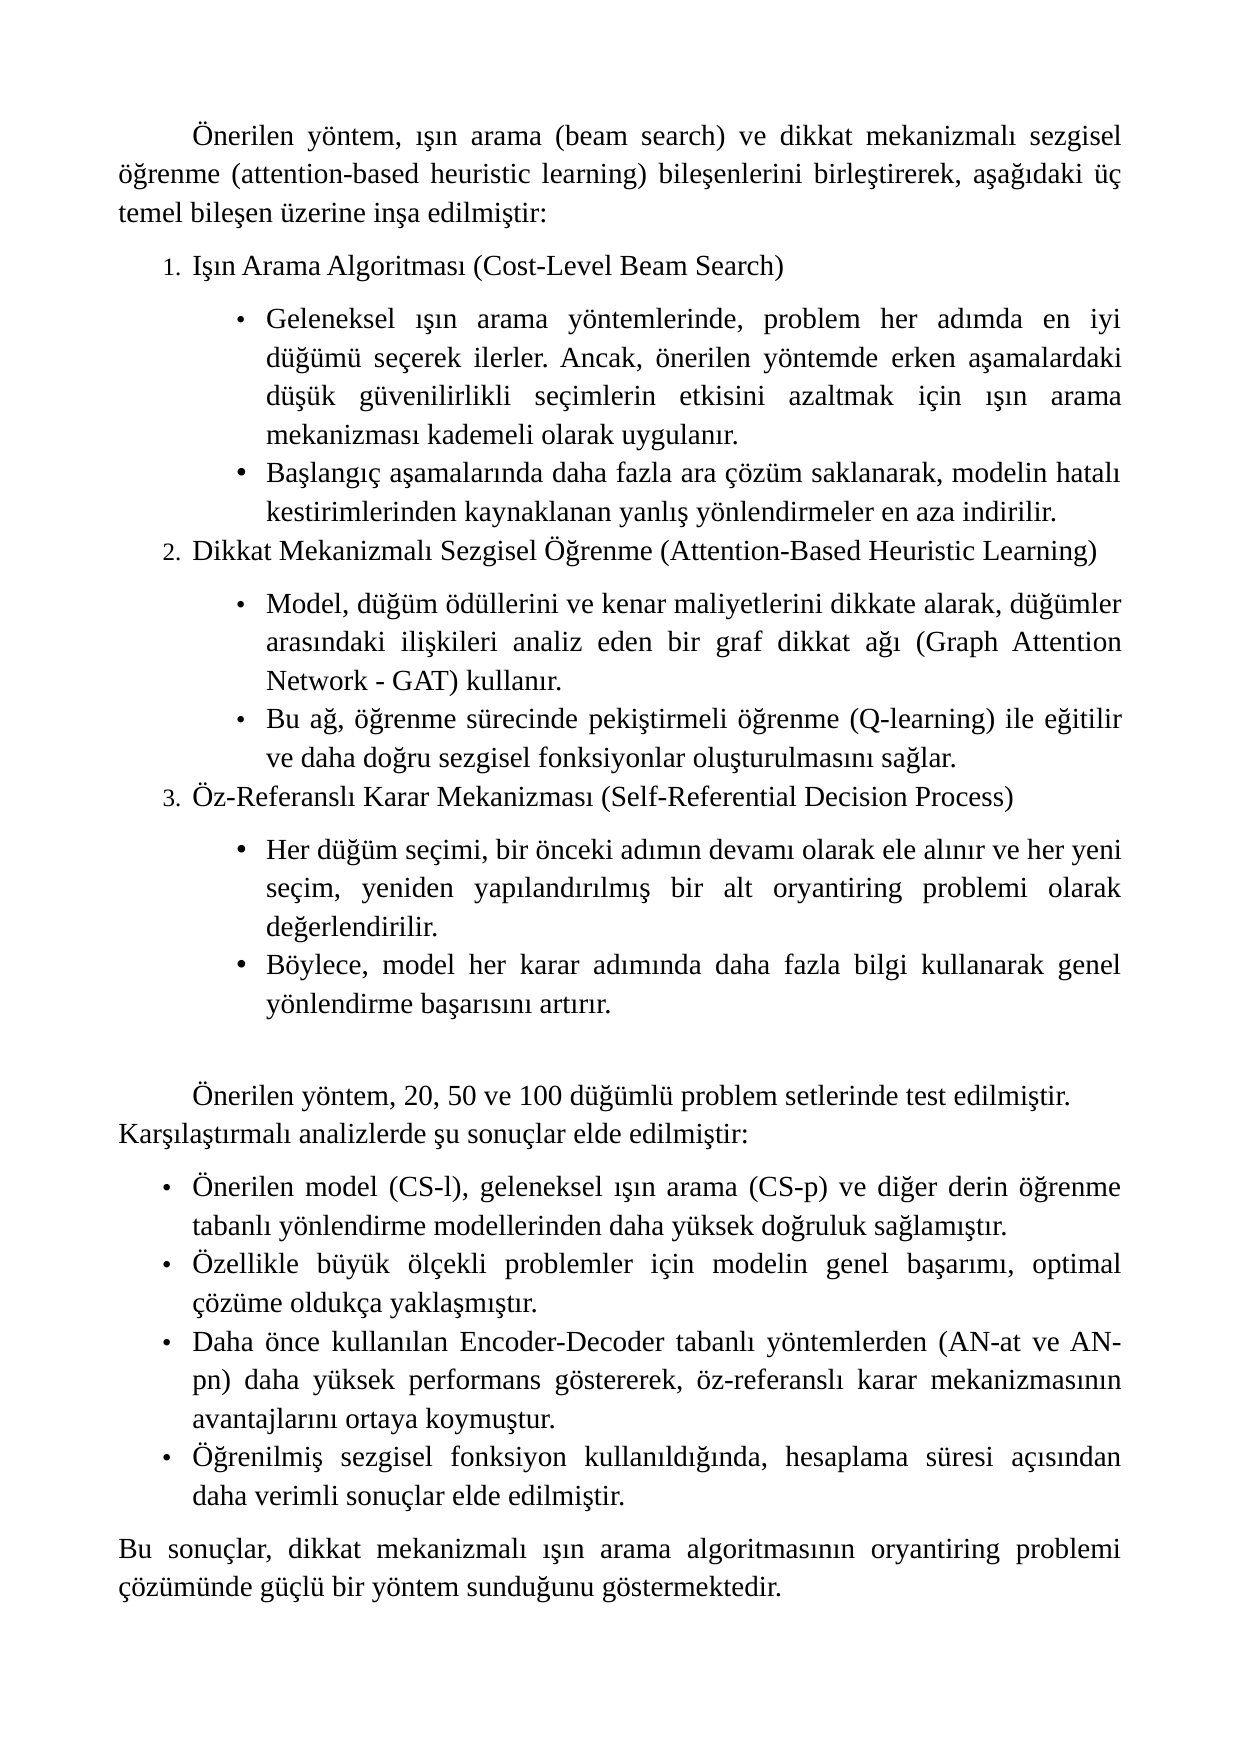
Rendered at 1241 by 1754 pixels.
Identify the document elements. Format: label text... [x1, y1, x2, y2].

text Önerilen yöntem, ışın arama (beam search) ve dikkat mekanizmalı sezgisel öğrenme (attention-based heuristic learning) bileşenlerini birleştirerek, aşağıdaki üç temel bileşen üzerine inşa edilmiştir: [118, 118, 1122, 229]
list Dikkat Mekanizmalı Sezgisel Öğrenme (Attention-Based Heuristic Learning) [162, 533, 1122, 566]
list Önerilen model (CS-l), geleneksel ışın arama (CS-p) ve diğer derin öğrenme tabanlı yönlendirme modellerinden daha yüksek doğruluk sağlamıştır. [162, 1169, 1122, 1242]
text Önerilen yöntem, 20, 50 ve 100 düğümlü problem setlerinde test edilmiştir. Karşılaştırmalı analizlerde şu sonuçlar elde edilmiştir: [118, 1039, 1122, 1150]
list Daha önce kullanılan Encoder-Decoder tabanlı yöntemlerden (AN-at ve AN-pn) daha yüksek performans göstererek, öz-referanslı karar mekanizmasının avantajlarını ortaya koymuştur. [162, 1324, 1122, 1434]
list Öz-Referanslı Karar Mekanizması (Self-Referential Decision Process) [162, 779, 1122, 812]
list Işın Arama Algoritması (Cost-Level Beam Search) [162, 248, 1122, 282]
list Özellikle büyük ölçekli problemler için modelin genel başarımı, optimal çözüme oldukça yaklaşmıştır. [162, 1247, 1122, 1319]
text Bu sonuçlar, dikkat mekanizmalı ışın arama algoritmasının oryantiring problemi çözümünde güçlü bir yöntem sunduğunu göstermektedir. [118, 1531, 1122, 1603]
list Model, düğüm ödüllerini ve kenar maliyetlerini dikkate alarak, düğümler arasındaki ilişkileri analiz eden bir graf dikkat ağı (Graph Attention Network - GAT) kullanır. [236, 586, 1122, 697]
list Başlangıç aşamalarında daha fazla ara çözüm saklanarak, modelin hatalı kestirimlerinden kaynaklanan yanlış yönlendirmeler en aza indirilir. [236, 456, 1122, 528]
list Bu ağ, öğrenme sürecinde pekiştirmeli öğrenme (Q-learning) ile eğitilir ve daha doğru sezgisel fonksiyonlar oluşturulmasını sağlar. [236, 702, 1122, 774]
list Öğrenilmiş sezgisel fonksiyon kullanıldığında, hesaplama süresi açısından daha verimli sonuçlar elde edilmiştir. [162, 1439, 1122, 1511]
list Geleneksel ışın arama yöntemlerinde, problem her adımda en iyi düğümü seçerek ilerler. Ancak, önerilen yöntemde erken aşamalardaki düşük güvenilirlikli seçimlerin etkisini azaltmak için ışın arama mekanizması kademeli olarak uygulanır. [236, 301, 1122, 451]
list Böylece, model her karar adımında daha fazla bilgi kullanarak genel yönlendirme başarısını artırır. [236, 947, 1122, 1020]
list Her düğüm seçimi, bir önceki adımın devamı olarak ele alınır ve her yeni seçim, yeniden yapılandırılmış bir alt oryantiring problemi olarak değerlendirilir. [236, 832, 1122, 942]
